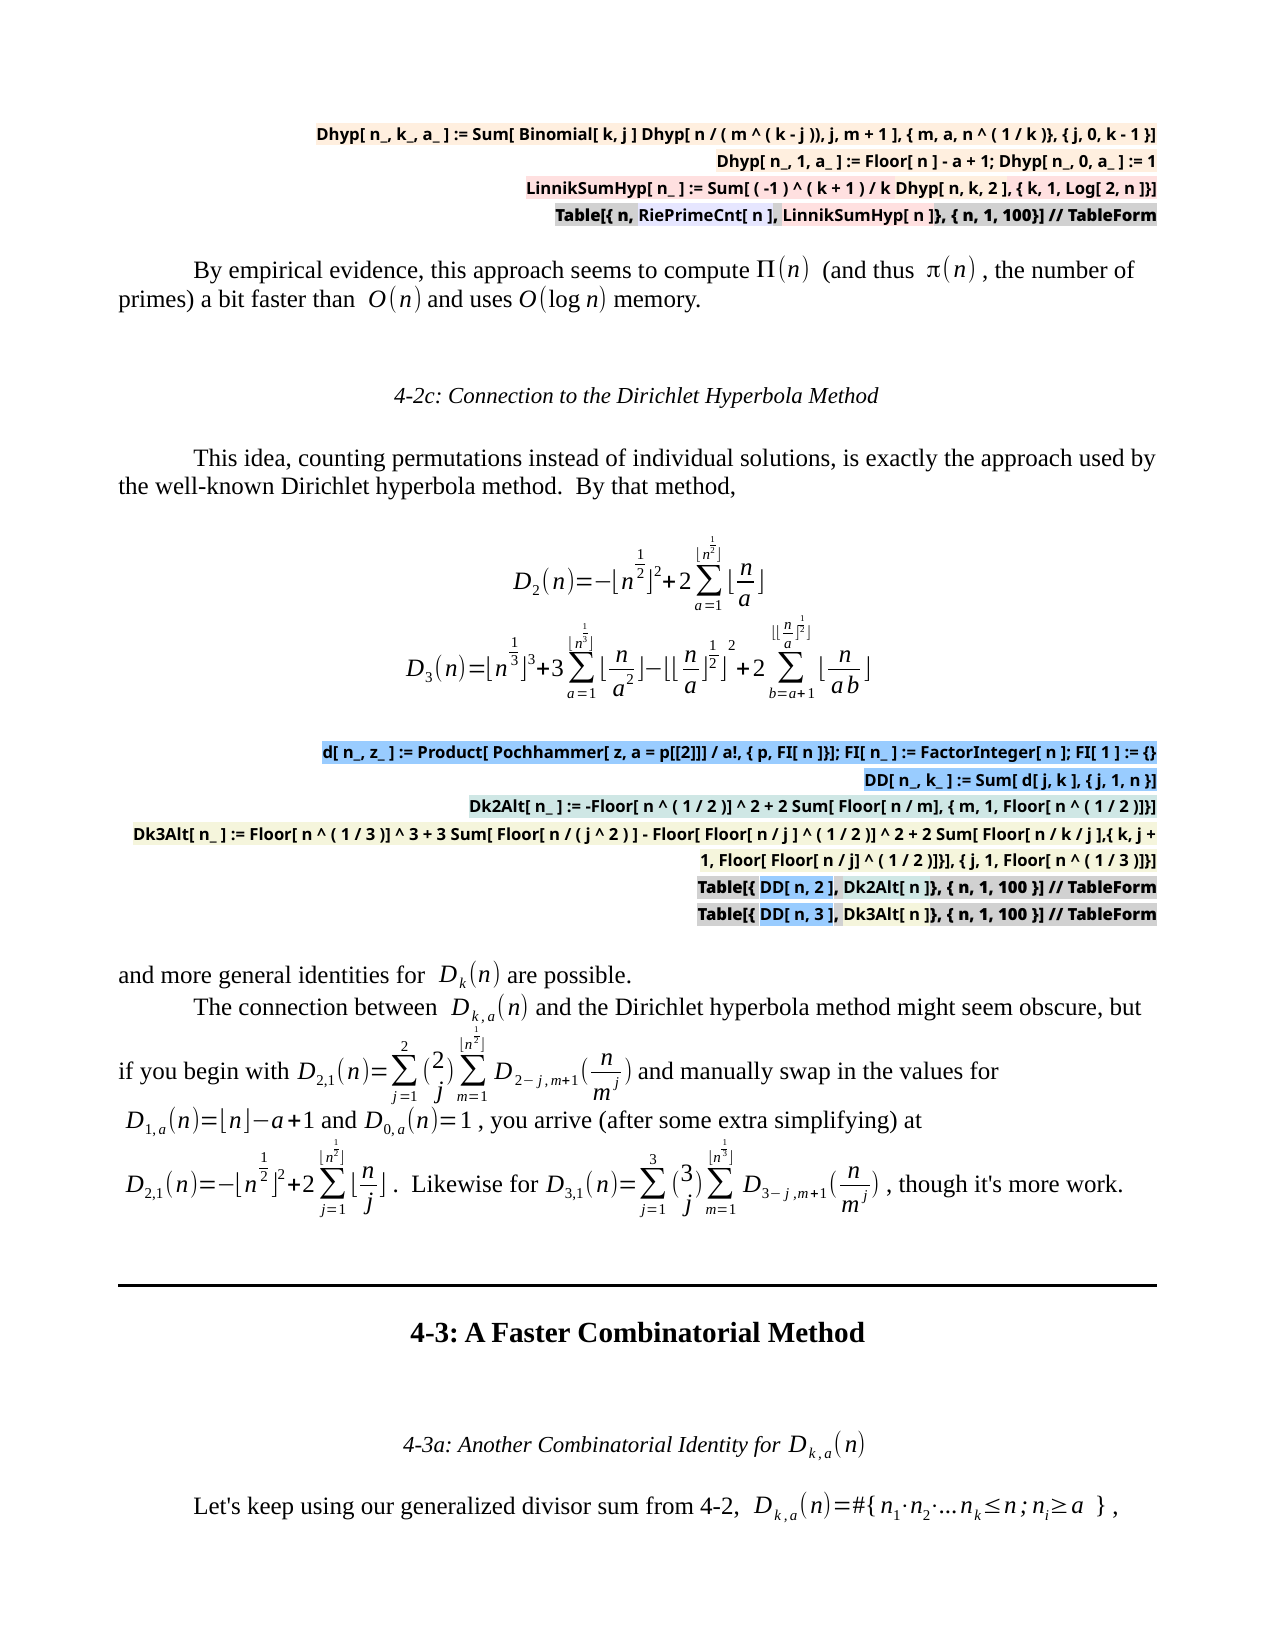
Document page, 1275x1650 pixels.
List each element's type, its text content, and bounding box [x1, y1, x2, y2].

text Let's keep using our generalized divisor sum from 4-2, , withand, and a similar divisor function,. [118, 1491, 1157, 1523]
text The connection between and the Dirichlet hyperbola method might seem obscure, but if you begin withand manually swap in the values forand, you arrive (after some extra simplifying) at . Likewise for, though it's more work. [118, 992, 1157, 1218]
text Dhyp[ n_, k_, a_ ] := Sum[ Binomial[ k, j ] Dhyp[ n / ( m ^ ( k - j )), j, m + 1 ], { m, a, n ^ ( 1 / k )}, { j, 0, k - 1 }] [118, 118, 1157, 145]
text and more general identities for are possible. [118, 960, 1157, 992]
text 4-3: A Faster Combinatorial Method [118, 1315, 1157, 1349]
text This idea, counting permutations instead of individual solutions, is exactly the approach used by the well-known Dirichlet hyperbola method. By that method, [118, 443, 1157, 500]
text d[ n_, z_ ] := Product[ Pochhammer[ z, a = p[[2]]] / a!, { p, FI[ n ]}]; FI[ n_ ] := FactorInteger[ n ]; FI[ 1 ] := {} [118, 737, 1157, 764]
text Dk3Alt[ n_ ] := Floor[ n ^ ( 1 / 3 )] ^ 3 + 3 Sum[ Floor[ n / ( j ^ 2 ) ] - Floor[ Floor[ n / j ] ^ ( 1 / 2 )] ^ 2 + 2 Sum[ Floor[ n / k / j ],{ k, j + 1, Floor[ Floor[ n / j] ^ ( 1 / 2 )]}], { j, 1, Floor[ n ^ ( 1 / 3 )]}] [118, 818, 1157, 872]
text By empirical evidence, this approach seems to compute (and thus , the number of primes) a bit faster than and usesmemory. [118, 255, 1157, 314]
text Dk2Alt[ n_ ] := -Floor[ n ^ ( 1 / 2 )] ^ 2 + 2 Sum[ Floor[ n / m], { m, 1, Floor[ n ^ ( 1 / 2 )]}] [118, 791, 1157, 818]
text Table[{ DD[ n, 2 ], Dk2Alt[ n ]}, { n, 1, 100 }] // TableForm [118, 872, 1157, 899]
text 4-3a: Another Combinatorial Identity for [118, 1431, 1157, 1462]
text LinnikSumHyp[ n_ ] := Sum[ ( -1 ) ^ ( k + 1 ) / k Dhyp[ n, k, 2 ], { k, 1, Log[ 2, n ]}] [118, 172, 1157, 199]
text Dhyp[ n_, 1, a_ ] := Floor[ n ] - a + 1; Dhyp[ n_, 0, a_ ] := 1 [118, 145, 1157, 172]
text Table[{ DD[ n, 3 ], Dk3Alt[ n ]}, { n, 1, 100 }] // TableForm [118, 899, 1157, 926]
text 4-2c: Connection to the Dirichlet Hyperbola Method [118, 382, 1157, 409]
text DD[ n_, k_ ] := Sum[ d[ j, k ], { j, 1, n }] [118, 764, 1157, 791]
text Table[{ n, RiePrimeCnt[ n ], LinnikSumHyp[ n ]}, { n, 1, 100}] // TableForm [118, 199, 1157, 226]
